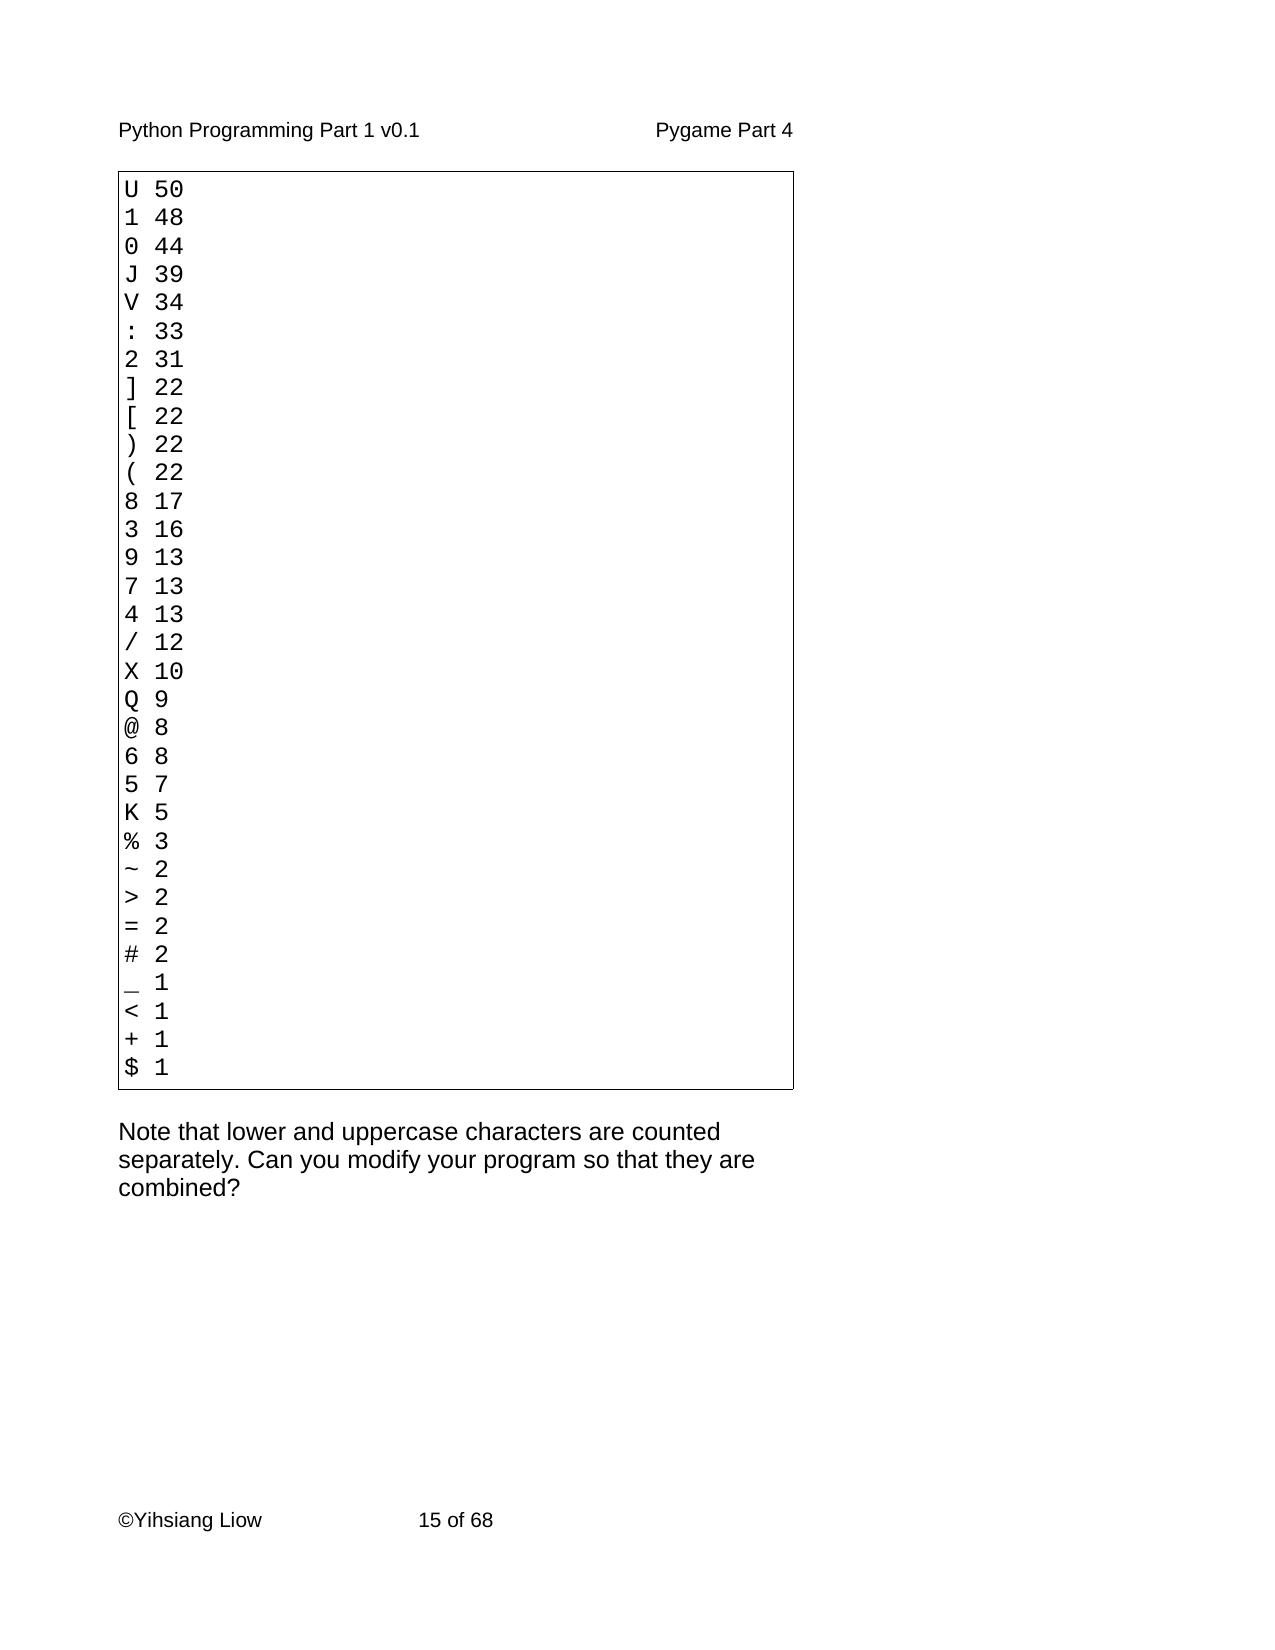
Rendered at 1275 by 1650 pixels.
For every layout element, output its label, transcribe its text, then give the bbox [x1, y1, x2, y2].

text Note that lower and uppercase characters are counted separately. Can you modify your program so that they are combined? [118, 1117, 793, 1201]
table_header U 50 1 48 0 44 J 39 V 34 : 33 2 31 ] 22 [ 22 ) 22 ( 22 8 17 3 16 9 13 7 13 4 13 / 12 X 10 Q 9 @ 8 6 8 5 7 K 5 % 3 ~ 2 > 2 = 2 # 2 _ 1 < 1 + 1 $ 1 [119, 172, 793, 1089]
